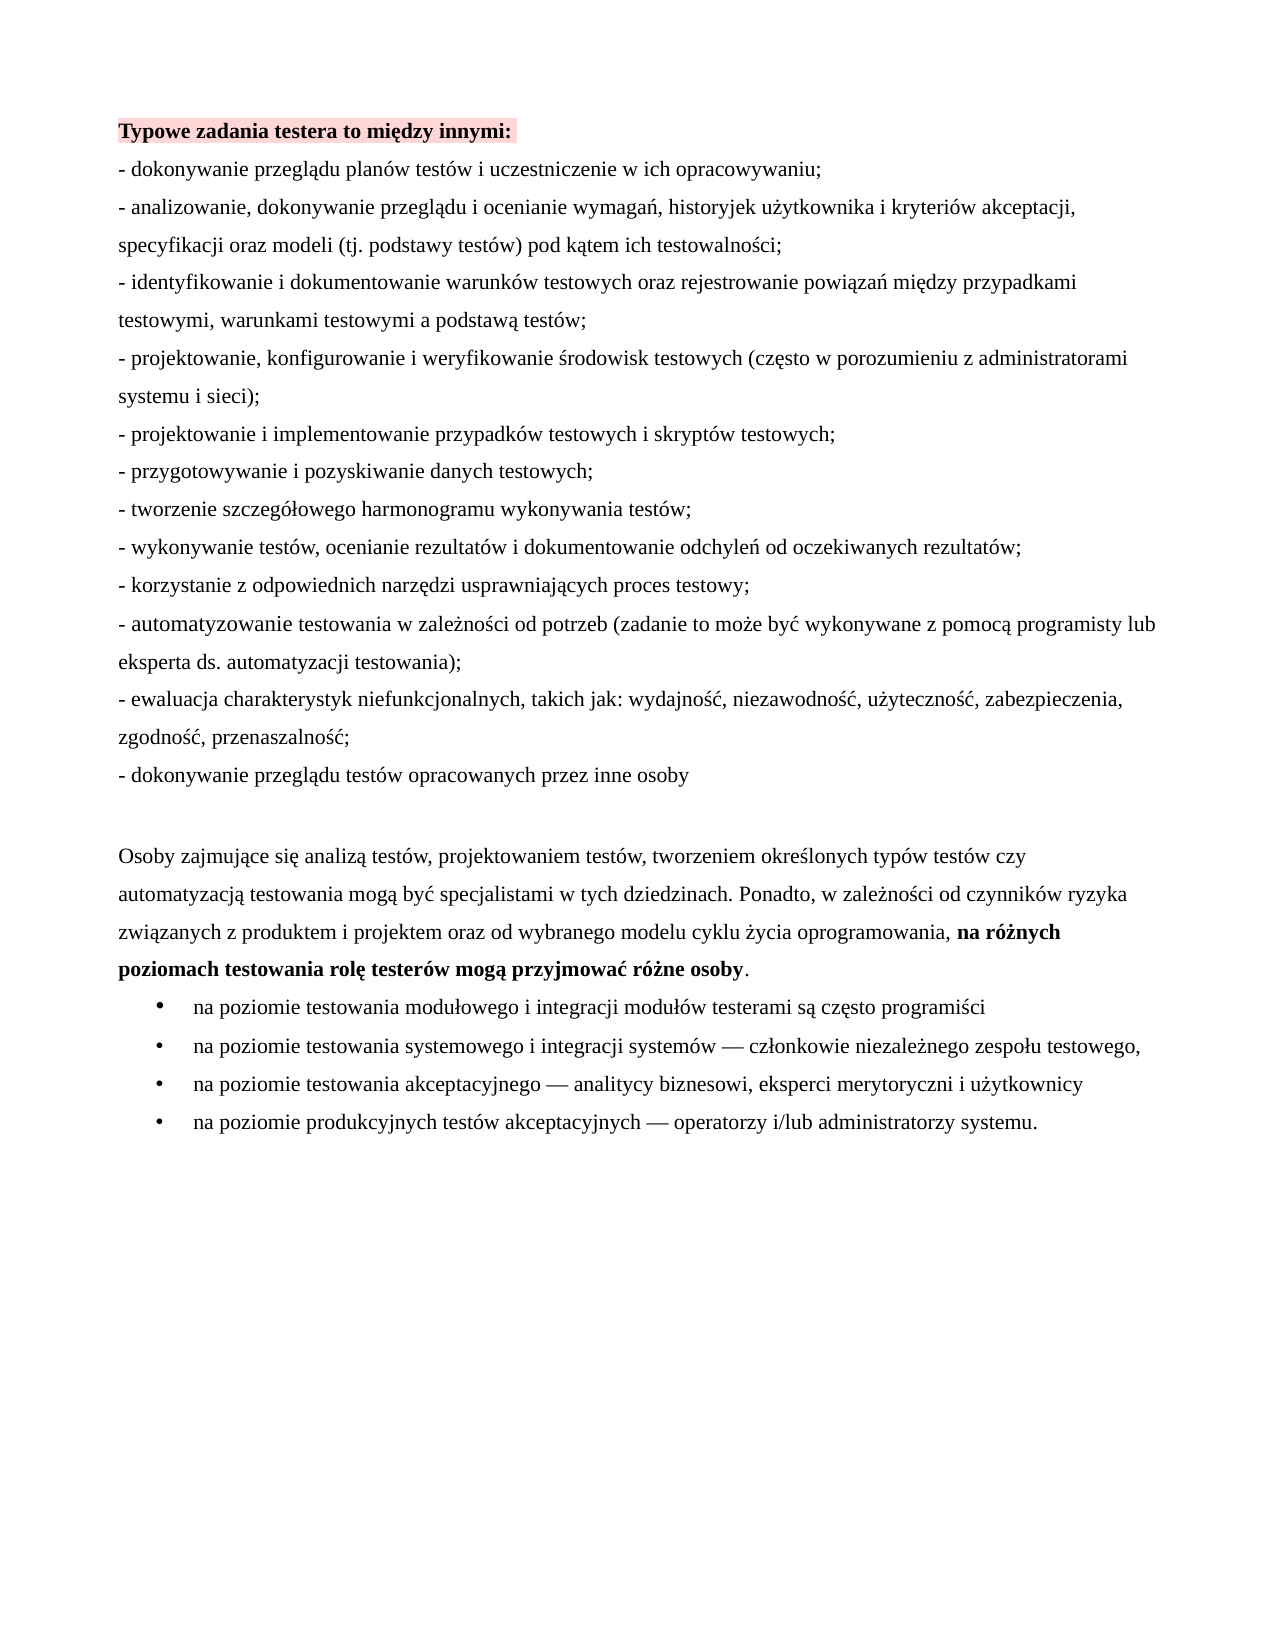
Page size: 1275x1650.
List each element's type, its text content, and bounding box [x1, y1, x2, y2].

text - przygotowywanie i pozyskiwanie danych testowych; [118, 458, 1157, 484]
text - tworzenie szczegółowego harmonogramu wykonywania testów; [118, 496, 1157, 521]
list na poziomie testowania modułowego i integracji modułów testerami są często programiści [156, 994, 1157, 1020]
text - korzystanie z odpowiednich narzędzi usprawniających proces testowy; [118, 572, 1157, 597]
text - analizowanie, dokonywanie przeglądu i ocenianie wymagań, historyjek użytkownika i kryteriów akceptacji, specyfikacji oraz modeli (tj. podstawy testów) pod kątem ich testowalności; [118, 194, 1157, 257]
text - ewaluacja charakterystyk niefunkcjonalnych, takich jak: wydajność, niezawodność, użyteczność, zabezpieczenia, zgodność, przenaszalność; [118, 686, 1157, 749]
list na poziomie testowania systemowego i integracji systemów — członkowie niezależnego zespołu testowego, [156, 1033, 1157, 1058]
list na poziomie testowania akceptacyjnego — analitycy biznesowi, eksperci merytoryczni i użytkownicy [156, 1071, 1157, 1096]
text - projektowanie, konfigurowanie i weryfikowanie środowisk testowych (często w porozumieniu z administratorami systemu i sieci); [118, 345, 1157, 408]
text - projektowanie i implementowanie przypadków testowych i skryptów testowych; [118, 421, 1157, 446]
text Typowe zadania testera to między innymi: [118, 118, 1157, 143]
text Osoby zajmujące się analizą testów, projektowaniem testów, tworzeniem określonych typów testów czy automatyzacją testowania mogą być specjalistami w tych dziedzinach. Ponadto, w zależności od czynników ryzyka związanych z produktem i projektem oraz od wybranego modelu cyklu życia oprogramowania, na różnych poziomach testowania rolę testerów mogą przyjmować różne osoby. [118, 843, 1157, 982]
text - automatyzowanie testowania w zależności od potrzeb (zadanie to może być wykonywane z pomocą programisty lub eksperta ds. automatyzacji testowania); [118, 610, 1157, 674]
text - dokonywanie przeglądu planów testów i uczestniczenie w ich opracowywaniu; [118, 156, 1157, 181]
text - wykonywanie testów, ocenianie rezultatów i dokumentowanie odchyleń od oczekiwanych rezultatów; [118, 534, 1157, 559]
text - dokonywanie przeglądu testów opracowanych przez inne osoby [118, 762, 1157, 787]
text - identyfikowanie i dokumentowanie warunków testowych oraz rejestrowanie powiązań między przypadkami testowymi, warunkami testowymi a podstawą testów; [118, 269, 1157, 332]
list na poziomie produkcyjnych testów akceptacyjnych — operatorzy i/lub administratorzy systemu. [156, 1109, 1157, 1134]
